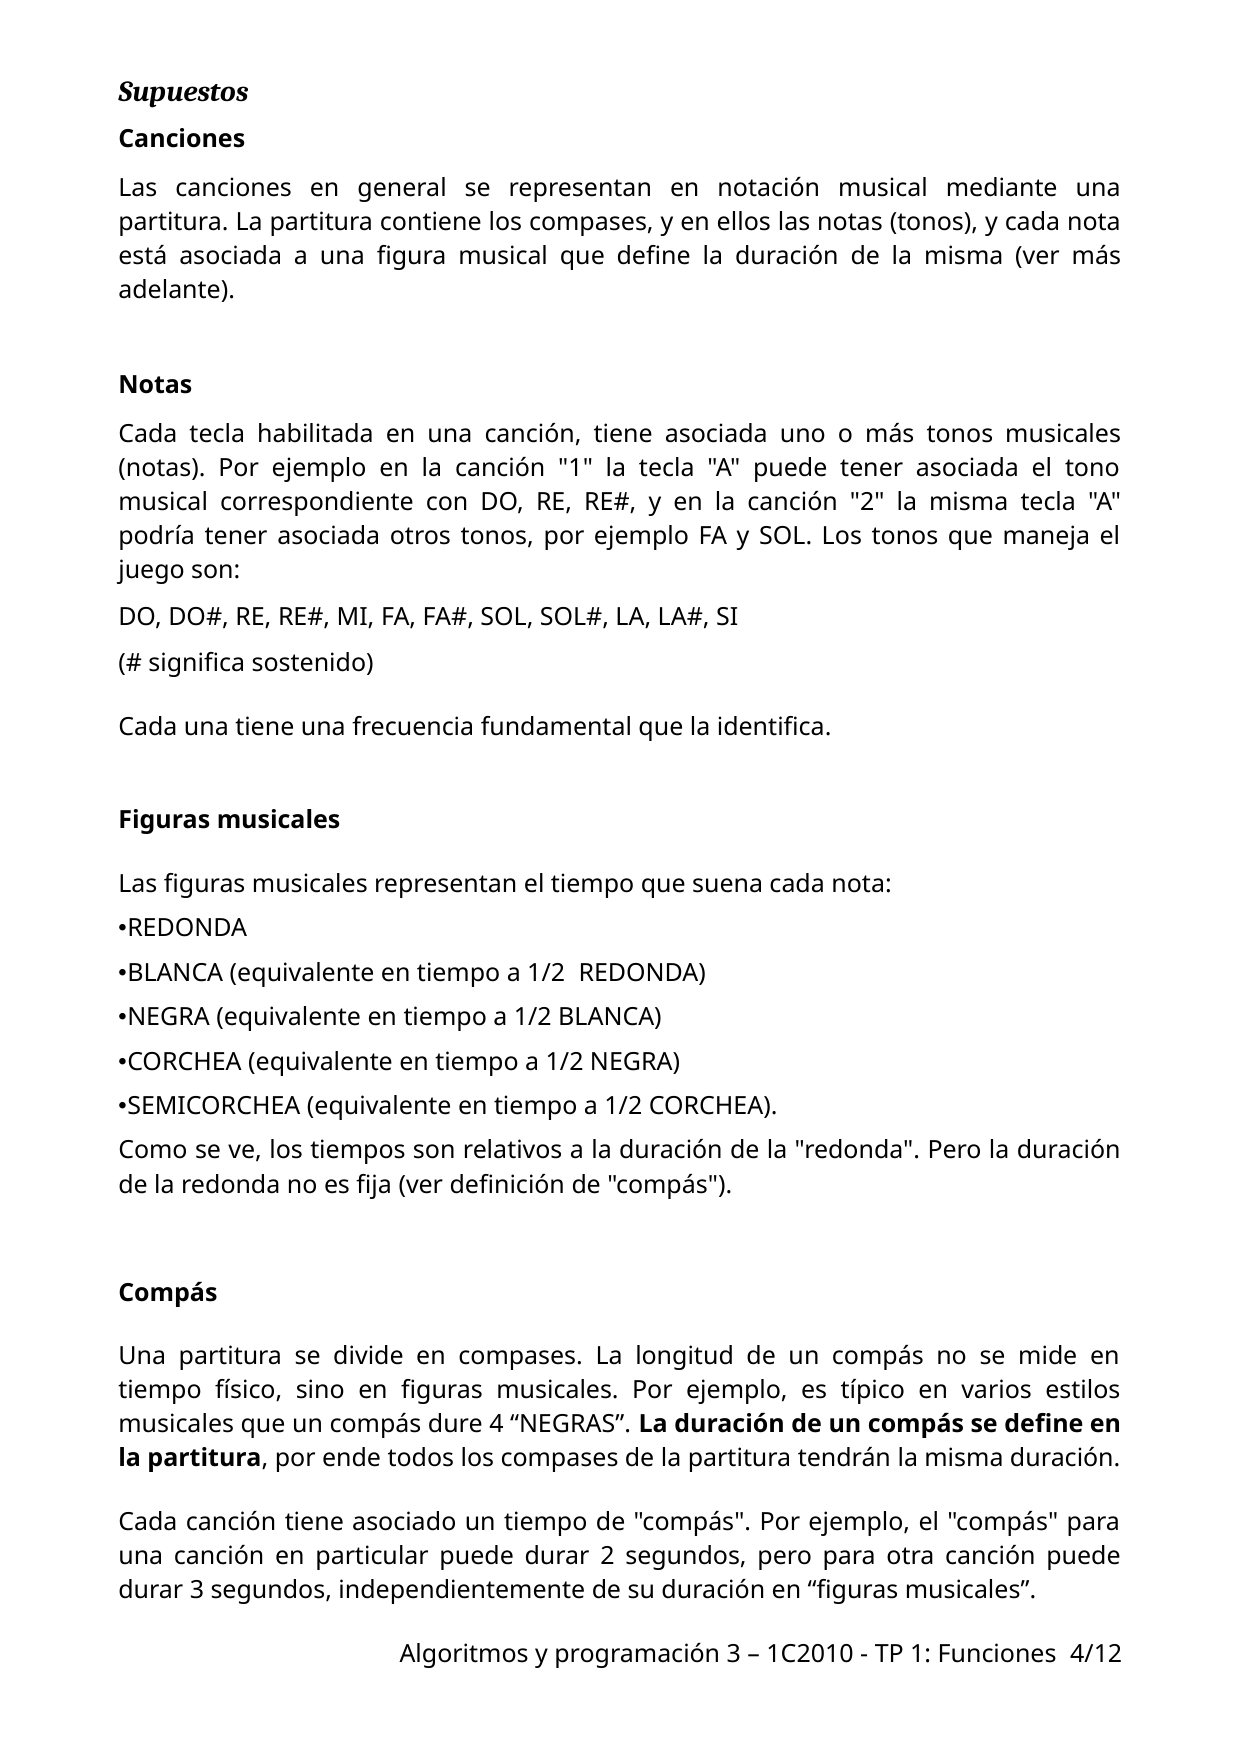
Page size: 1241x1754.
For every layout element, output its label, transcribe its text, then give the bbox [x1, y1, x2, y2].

text Figuras musicales [118, 802, 1122, 836]
text (# significa sostenido) [118, 645, 1122, 679]
list REDONDA [118, 910, 1122, 944]
text Cada una tiene una frecuencia fundamental que la identifica. [118, 709, 1122, 743]
text Canciones [118, 121, 1122, 155]
list SEMICORCHEA (equivalente en tiempo a 1/2 CORCHEA). [118, 1088, 1122, 1122]
list BLANCA (equivalente en tiempo a 1/2 REDONDA) [118, 954, 1122, 988]
subtitle Supuestos [118, 75, 1122, 108]
list CORCHEA (equivalente en tiempo a 1/2 NEGRA) [118, 1043, 1122, 1077]
text DO, DO#, RE, RE#, MI, FA, FA#, SOL, SOL#, LA, LA#, SI [118, 598, 1122, 633]
text Cada tecla habilitada en una canción, tiene asociada uno o más tonos musicales (notas). Por ejemplo en la canción "1" la tecla "A" puede tener asociada el tono musical correspondiente con DO, RE, RE#, y en la canción "2" la misma tecla "A" podría tener asociada otros tonos, por ejemplo FA y SOL. Los tonos que maneja el juego son: [118, 416, 1122, 586]
text Las figuras musicales representan el tiempo que suena cada nota: [118, 865, 1122, 899]
text Una partitura se divide en compases. La longitud de un compás no se mide en tiempo físico, sino en figuras musicales. Por ejemplo, es típico en varios estilos musicales que un compás dure 4 “NEGRAS”. La duración de un compás se define en la partitura, por ende todos los compases de la partitura tendrán la misma duración. [118, 1338, 1122, 1474]
list NEGRA (equivalente en tiempo a 1/2 BLANCA) [118, 999, 1122, 1033]
text Compás [118, 1274, 1122, 1308]
text Las canciones en general se representan en notación musical mediante una partitura. La partitura contiene los compases, y en ellos las notas (tonos), y cada nota está asociada a una figura musical que define la duración de la misma (ver más adelante). [118, 170, 1122, 306]
text Como se ve, los tiempos son relativos a la duración de la "redonda". Pero la duración de la redonda no es fija (ver definición de "compás"). [118, 1132, 1122, 1200]
text Notas [118, 367, 1122, 401]
text Cada canción tiene asociado un tiempo de "compás". Por ejemplo, el "compás" para una canción en particular puede durar 2 segundos, pero para otra canción puede durar 3 segundos, independientemente de su duración en “figuras musicales”. [118, 1503, 1122, 1606]
